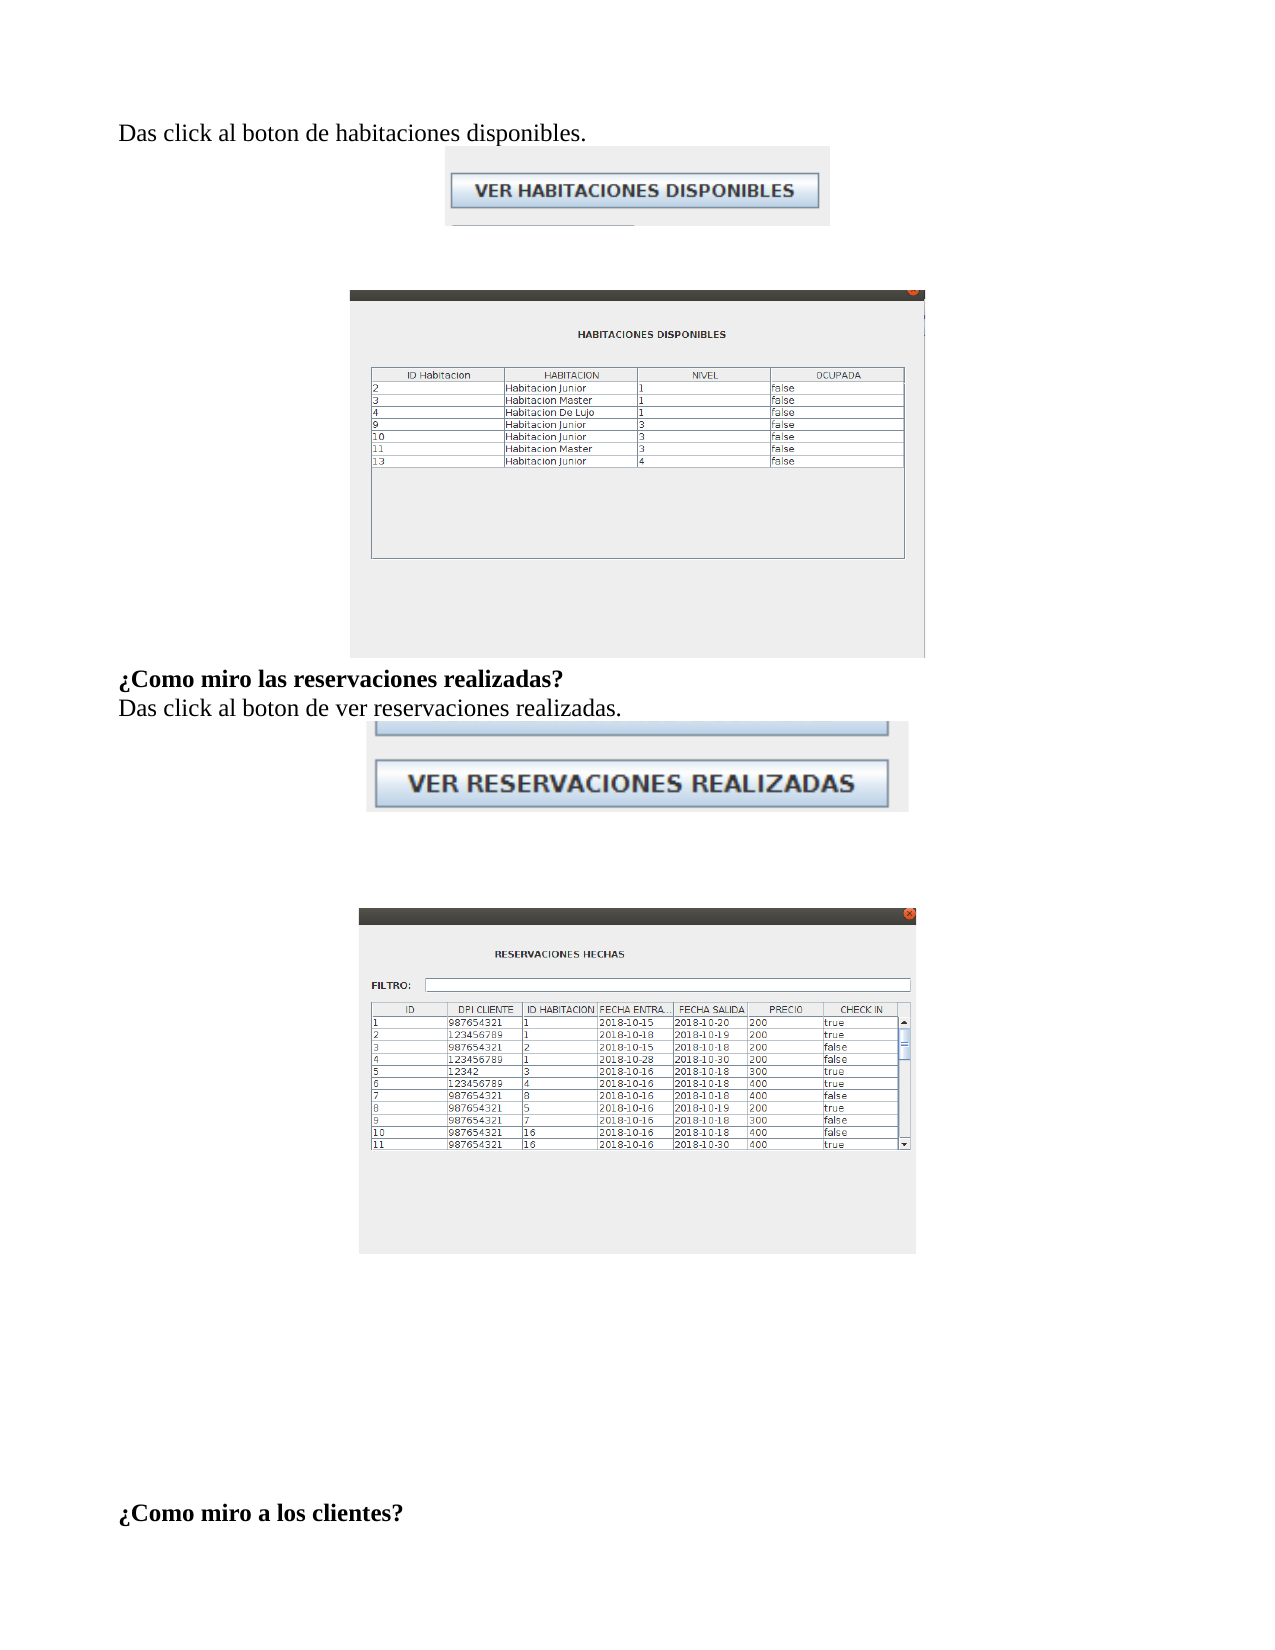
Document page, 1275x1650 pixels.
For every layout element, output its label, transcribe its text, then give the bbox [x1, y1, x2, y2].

picture [366, 739, 460, 812]
text Das click al boton de ver reservaciones realizadas. [118, 693, 1157, 722]
picture [349, 290, 790, 658]
picture [444, 148, 697, 226]
text Das click al boton de habitaciones disponibles. [118, 118, 1157, 147]
text ¿Como miro a los clientes? [118, 1498, 1157, 1527]
text ¿Como miro las reservaciones realizadas? [118, 664, 1157, 693]
picture [358, 908, 686, 1254]
